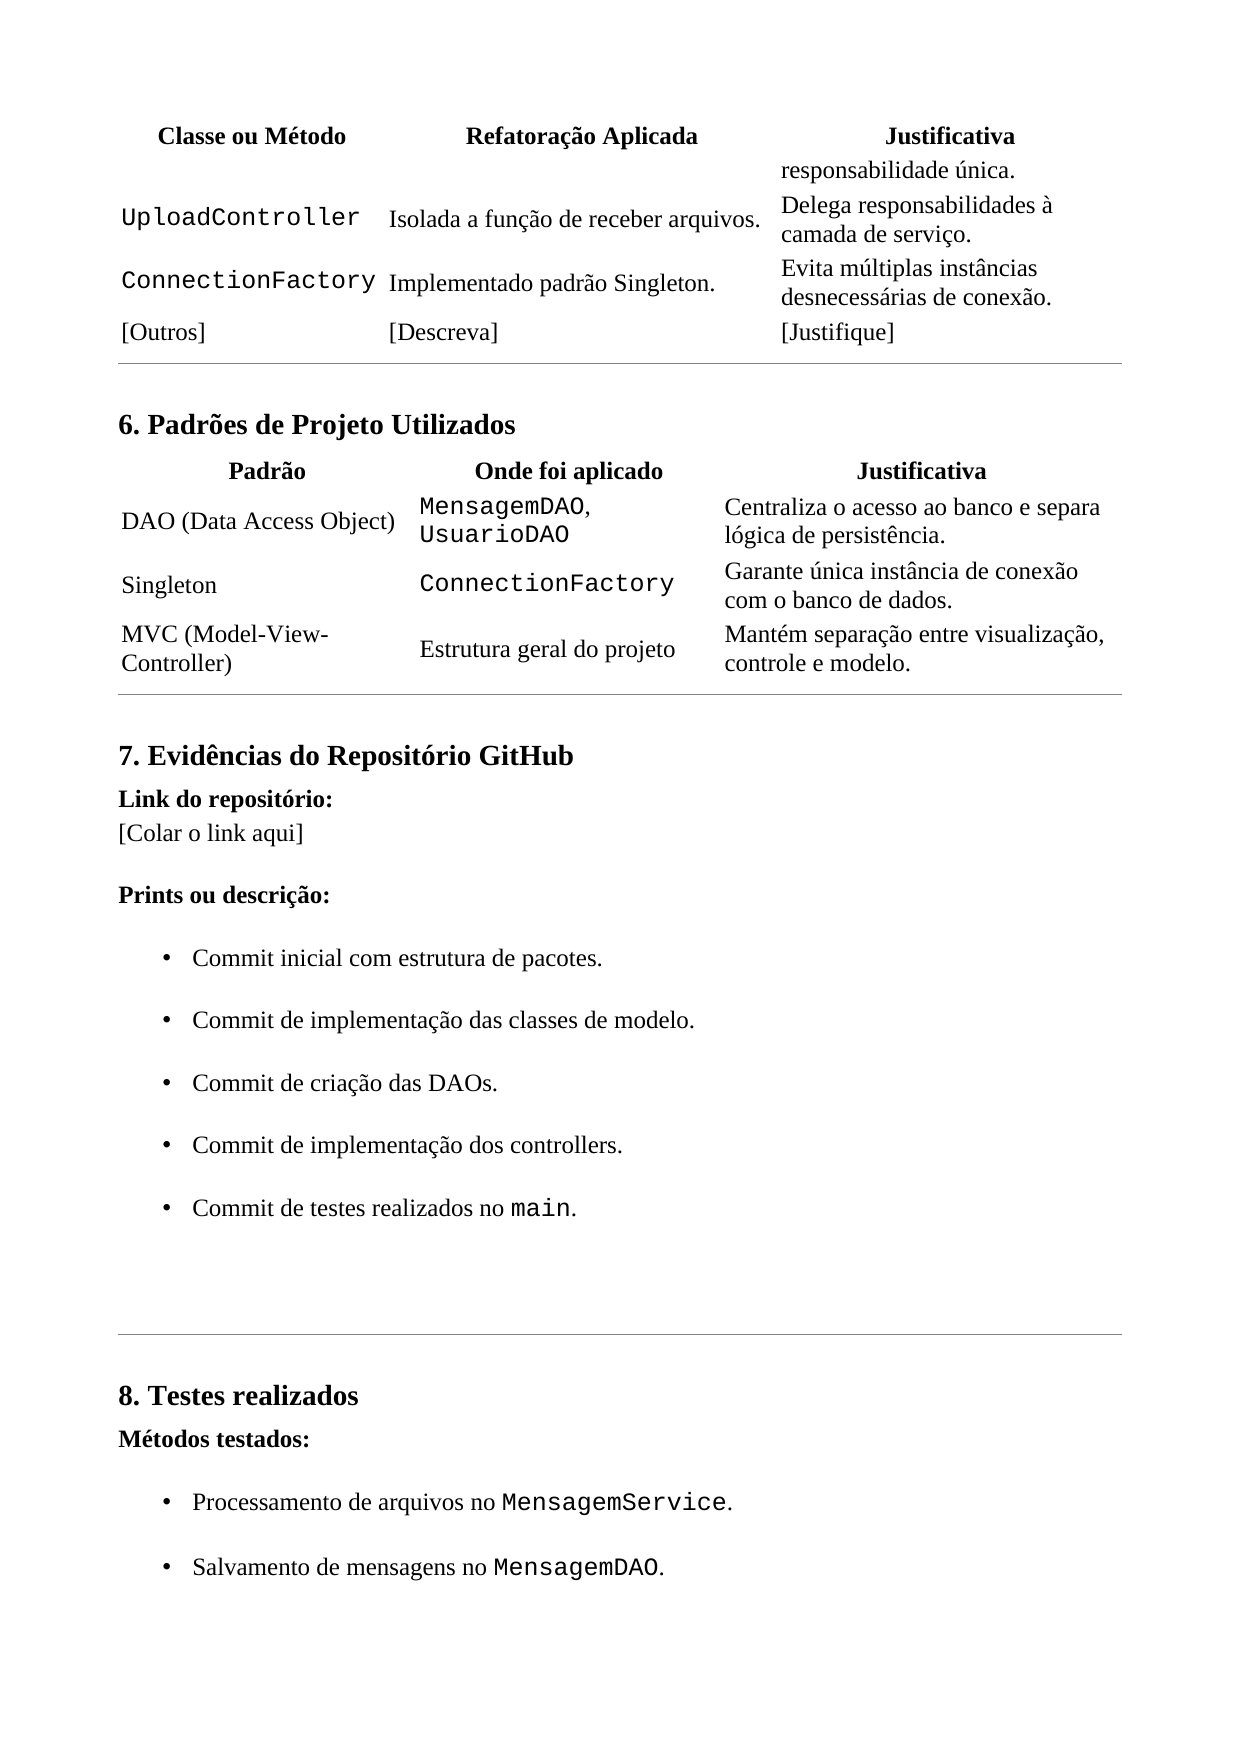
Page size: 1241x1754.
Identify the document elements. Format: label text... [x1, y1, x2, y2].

text Métodos testados: [118, 1424, 1122, 1453]
list Processamento de arquivos no MensagemService. [162, 1487, 1122, 1518]
table_cell ConnectionFactory [416, 553, 721, 616]
table_cell DAO (Data Access Object) [118, 488, 416, 553]
table_cell Implementado padrão Singleton. [386, 251, 778, 314]
table_cell [386, 153, 778, 187]
table_cell Centraliza o acesso ao banco e separa lógica de persistência. [721, 488, 1122, 553]
list Commit de implementação das classes de modelo. [162, 1005, 1122, 1034]
list Commit de testes realizados no main. [162, 1193, 1122, 1223]
table_cell Delega responsabilidades à camada de serviço. [778, 187, 1122, 251]
table_cell [Outros] [118, 314, 386, 348]
table_cell ConnectionFactory [118, 251, 386, 314]
table_cell [118, 153, 386, 187]
subtitle 8. Testes realizados [118, 1378, 1122, 1412]
subtitle 7. Evidências do Repositório GitHub [118, 738, 1122, 772]
table_header Refatoração Aplicada [386, 118, 778, 153]
list Commit de criação das DAOs. [162, 1068, 1122, 1096]
table_header Onde foi aplicado [416, 454, 721, 488]
table_cell [Justifique] [778, 314, 1122, 348]
list Commit de implementação dos controllers. [162, 1130, 1122, 1159]
list Salvamento de mensagens no MensagemDAO. [162, 1552, 1122, 1583]
table_cell Singleton [118, 553, 416, 616]
table_cell MensagemDAO, UsuarioDAO [416, 488, 721, 553]
table_cell Isolada a função de receber arquivos. [386, 187, 778, 251]
text Prints ou descrição: [118, 880, 1122, 909]
table_header Justificativa [778, 118, 1122, 153]
table_cell MVC (Model-View-Controller) [118, 616, 416, 680]
table_cell Garante única instância de conexão com o banco de dados. [721, 553, 1122, 616]
list Commit inicial com estrutura de pacotes. [162, 943, 1122, 971]
table_cell UploadController [118, 187, 386, 251]
table_cell [Descreva] [386, 314, 778, 348]
subtitle 6. Padrões de Projeto Utilizados [118, 407, 1122, 441]
table_header Justificativa [721, 454, 1122, 488]
table_header Classe ou Método [118, 118, 386, 153]
table_header Padrão [118, 454, 416, 488]
table_cell Estrutura geral do projeto [416, 616, 721, 680]
table_cell Mantém separação entre visualização, controle e modelo. [721, 616, 1122, 680]
table_cell responsabilidade única. [778, 153, 1122, 187]
text Link do repositório: [Colar o link aqui] [118, 784, 1122, 846]
table_cell Evita múltiplas instâncias desnecessárias de conexão. [778, 251, 1122, 314]
